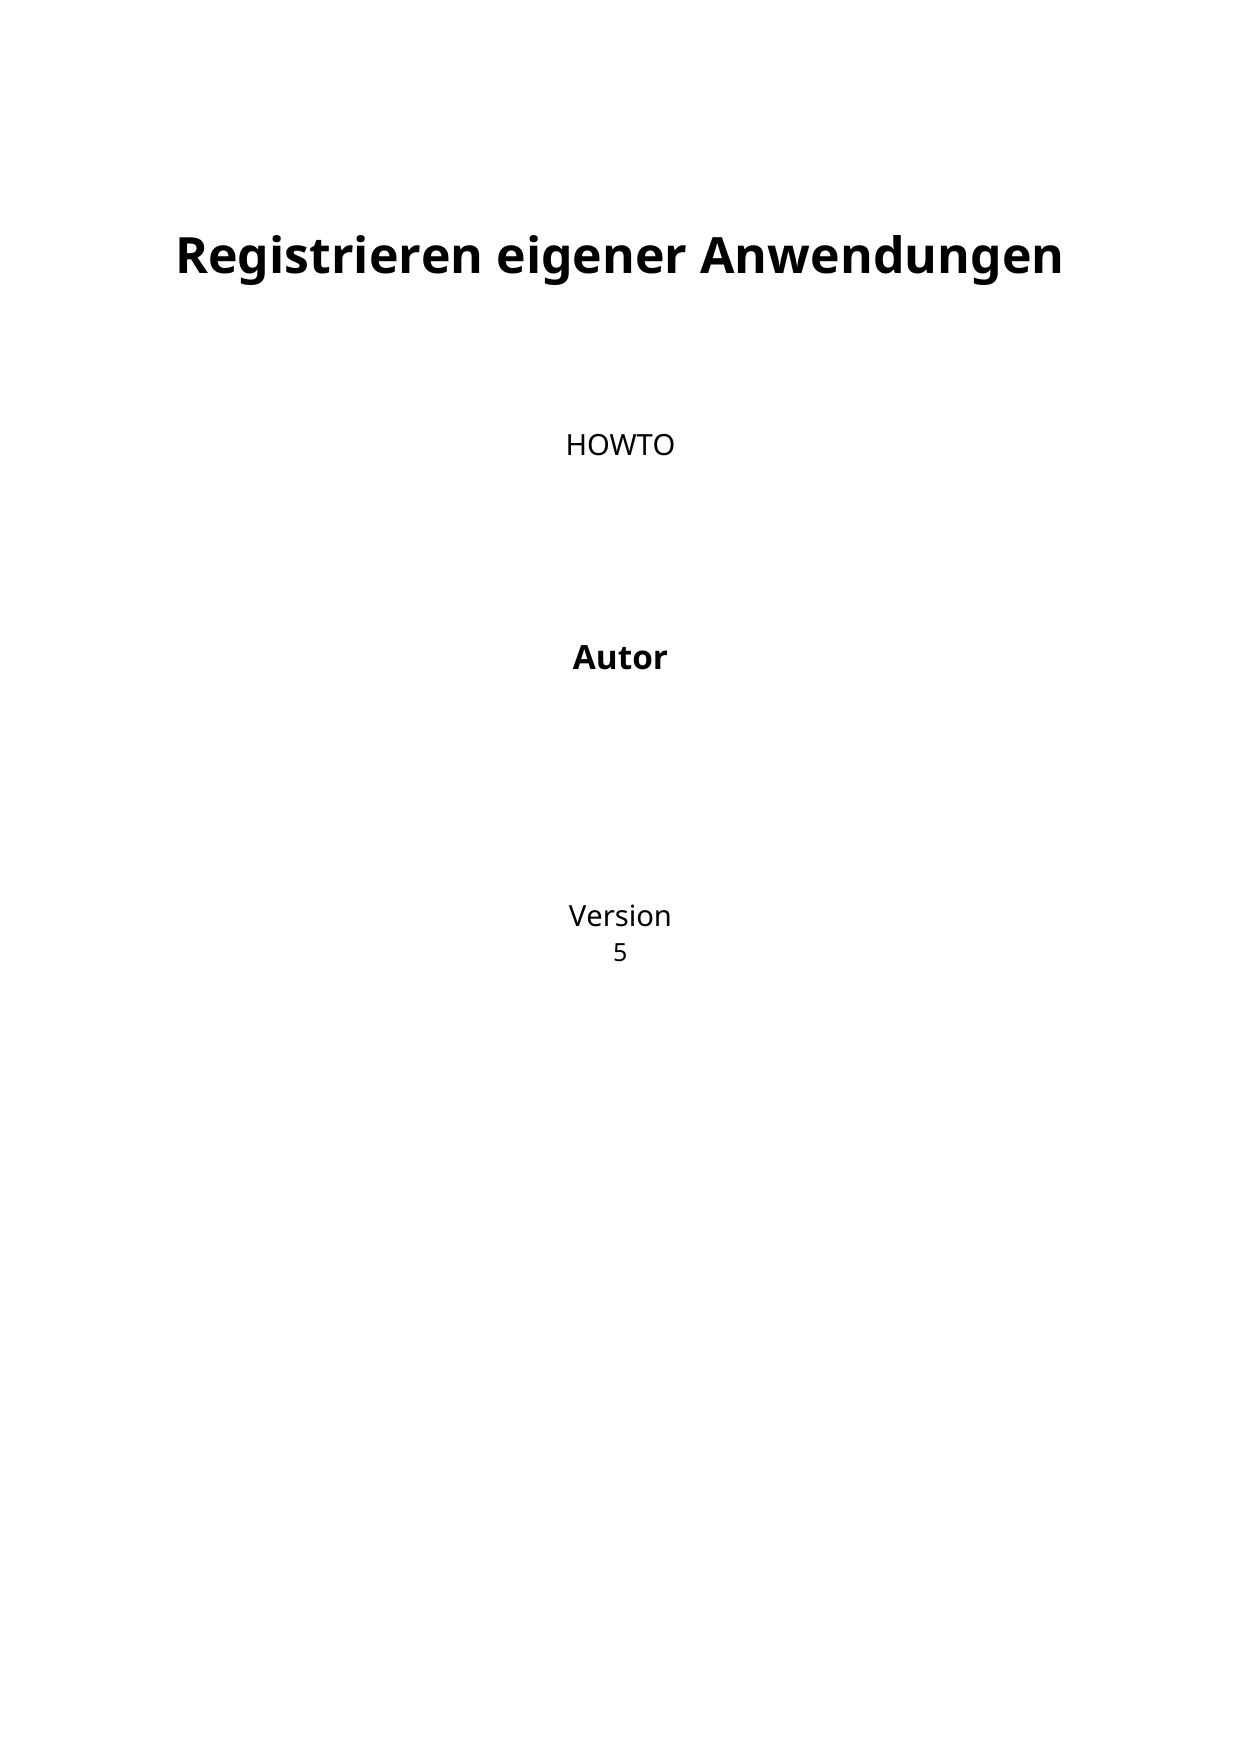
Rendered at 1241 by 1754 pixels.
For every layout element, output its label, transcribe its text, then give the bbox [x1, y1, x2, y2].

text HOWTO [118, 424, 1122, 463]
text Registrieren eigener Anwendungen [118, 220, 1122, 288]
text Thomas Michel [118, 679, 1122, 725]
text Autor [118, 633, 1122, 679]
text Thomas Michel [118, 1342, 1122, 1376]
text 5 [118, 934, 1122, 968]
text 90482 Nürnberg [118, 1410, 1122, 1444]
text Version [118, 895, 1122, 934]
text Laufamholzstrasse 65 [118, 1376, 1122, 1410]
